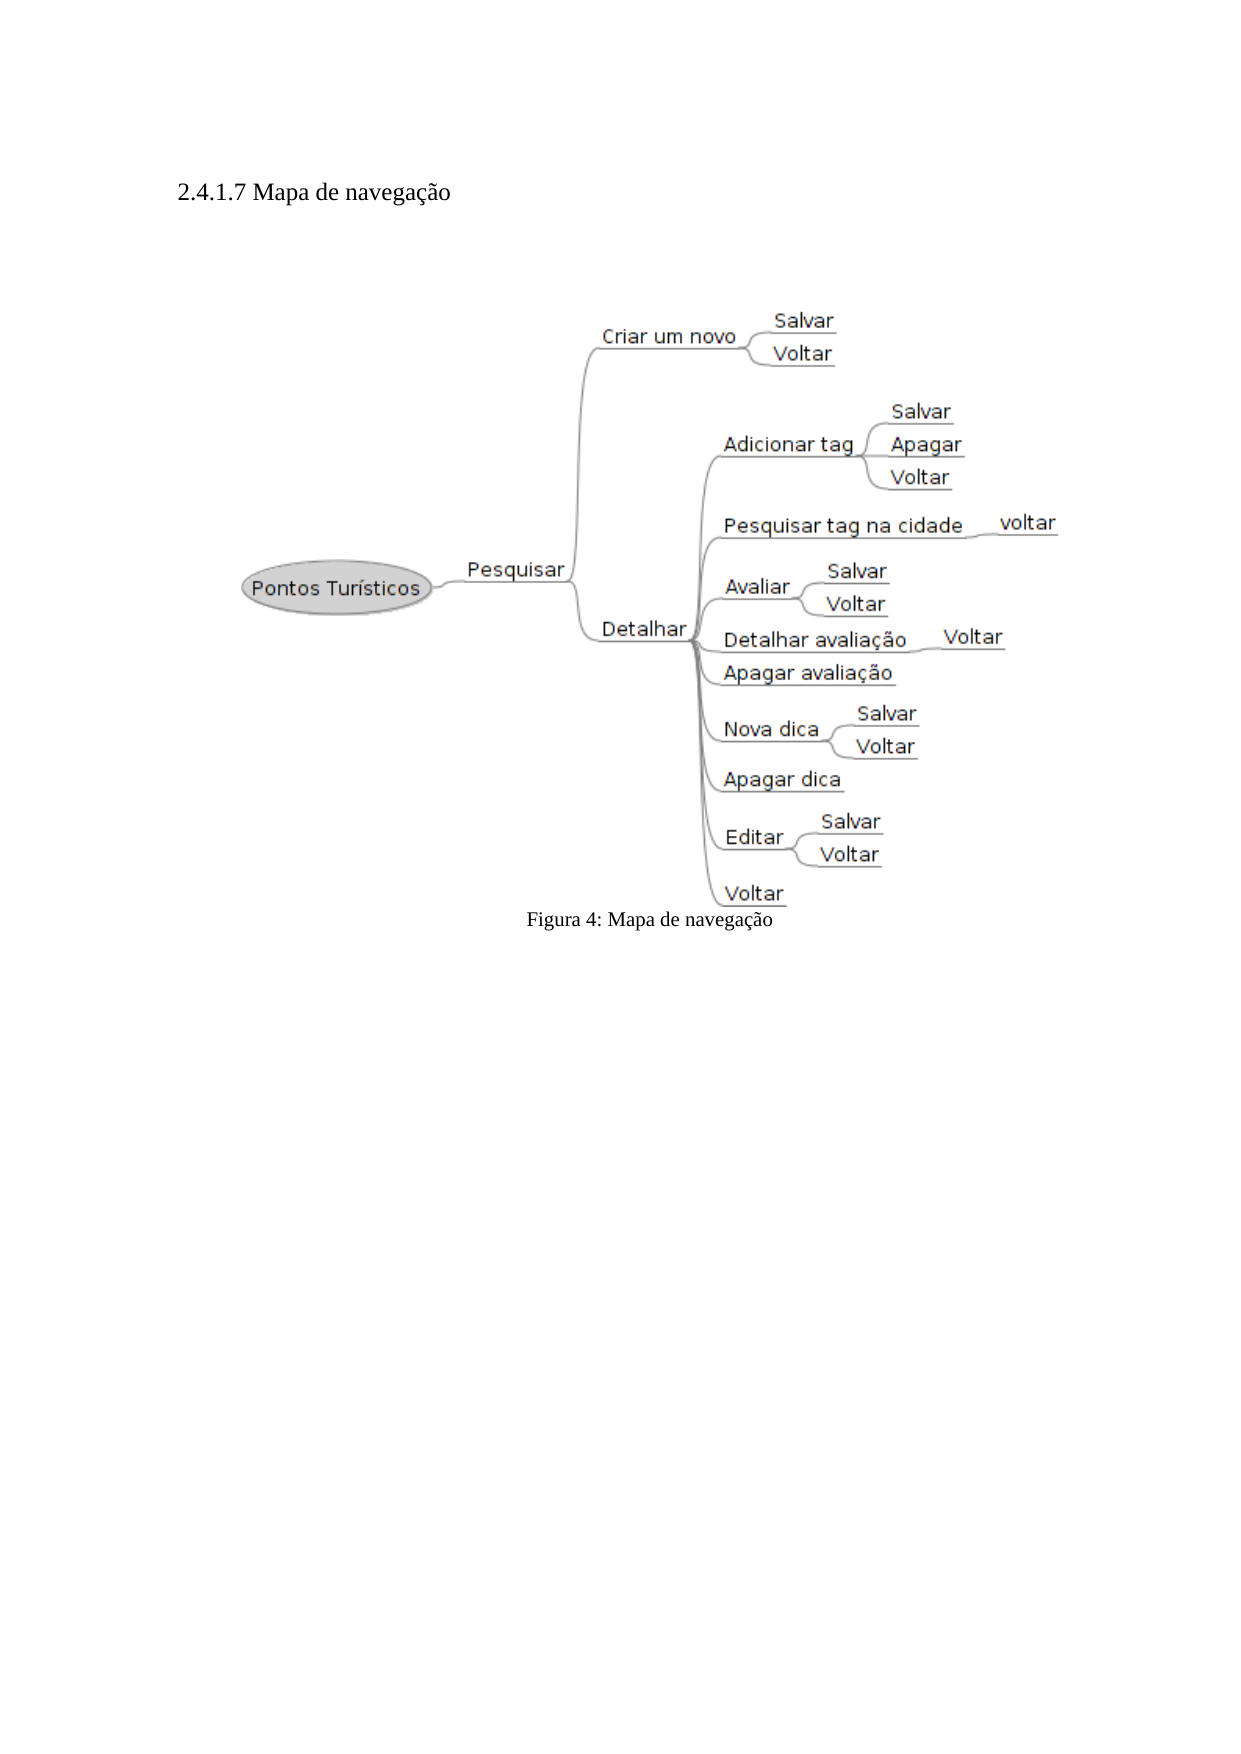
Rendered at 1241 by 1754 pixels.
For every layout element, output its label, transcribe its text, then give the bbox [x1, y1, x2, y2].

subtitle Mapa de navegação [177, 177, 1122, 206]
text Figura 4: Mapa de navegação [191, 319, 1108, 931]
picture [241, 306, 1059, 907]
